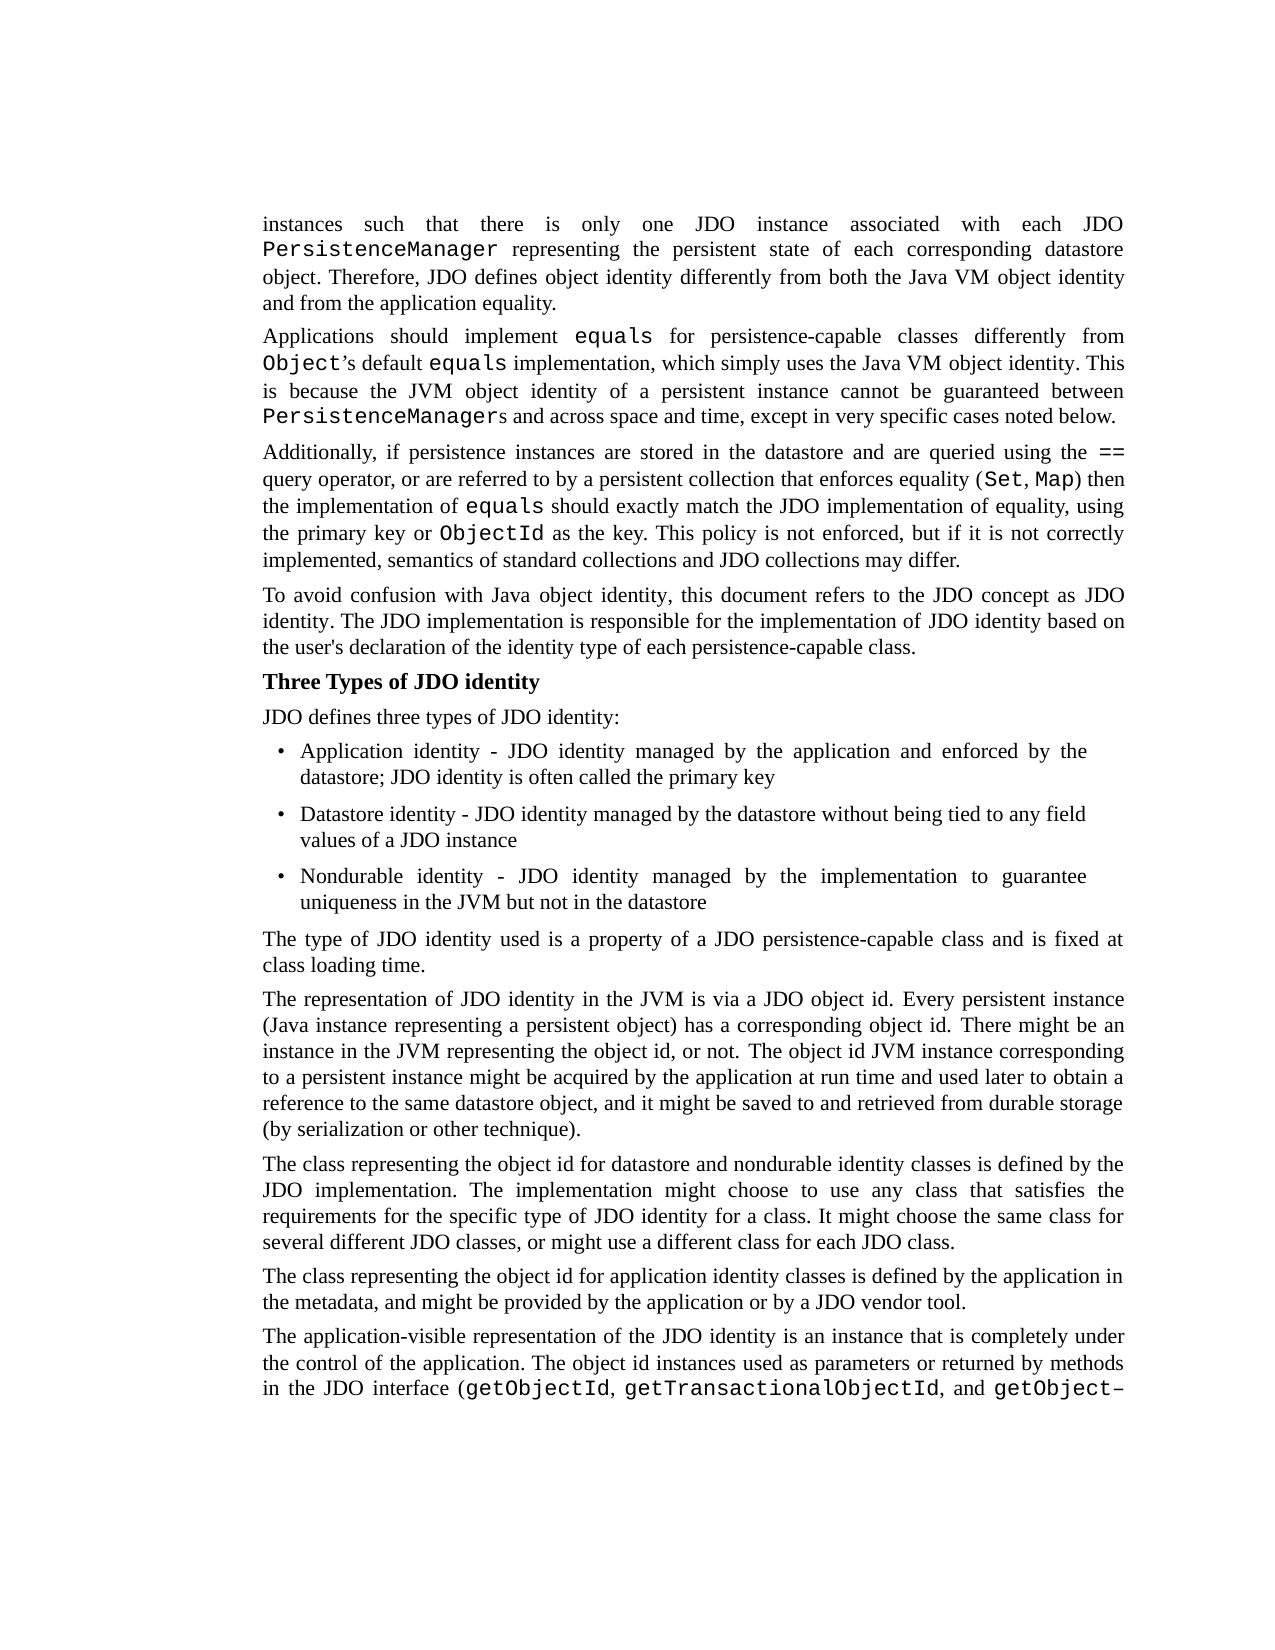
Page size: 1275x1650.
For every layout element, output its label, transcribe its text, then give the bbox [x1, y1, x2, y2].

text Additionally, if persistence instances are stored in the datastore and are queried using the == query operator, or are referred to by a persistent collection that enforces equality (Set, Map) then the implementation of equals should exactly match the JDO implementation of equality, using the primary key or ObjectId as the key. This policy is not enforced, but if it is not correctly implemented, semantics of standard collections and JDO collections may differ. [262, 439, 1125, 573]
text The application-visible representation of the JDO identity is an instance that is completely under the control of the application. The object id instances used as parameters or returned by methods in the JDO interface (getObjectId, getTransactionalObjectId, and getObject– [262, 1323, 1125, 1402]
text • Nondurable identity - JDO identity managed by the implementation to guarantee uniqueness in the JVM but not in the datastore [277, 862, 1087, 914]
text The interaction between Java object identity and equality is an important one for JDO developers. Java object equality is an application specific concept, and A5.4-1 [JDO implementations must not change the application’s semantic of equality]. Still, A5.4-2 [JDO implementations must manage the cache of JDO instances such that there is only one JDO instance associated with each JDO PersistenceManager representing the persistent state of each corresponding datastore object]. Therefore, JDO defines object identity differently from both the Java VM object identity and from the application equality. [262, 210, 1125, 315]
text The type of JDO identity used is a property of a JDO persistence-capable class and is fixed at class loading time. [262, 925, 1125, 977]
text The class representing the object id for application identity classes is defined by the application in the metadata, and might be provided by the application or by a JDO vendor tool. [262, 1262, 1125, 1314]
text The representation of JDO identity in the JVM is via a JDO object id. A5.4-4 [Every persistent instance (Java instance representing a persistent object) has a corresponding object id.] There might be an instance in the JVM representing the object id, or not. A5.4-5 [The object id JVM instance corresponding to a persistent instance might be acquired by the application at run time and used later to obtain a reference to the same datastore object, and it might be saved to and retrieved from durable storage (by serialization or other technique).] [262, 985, 1125, 1141]
text • Application identity - JDO identity managed by the application and enforced by the datastore; JDO identity is often called the primary key [277, 737, 1087, 789]
text To avoid confusion with Java object identity, this document refers to the JDO concept as JDO identity. The JDO implementation is responsible for the implementation of JDO identity based on the user's declaration of the identity type of each persistence-capable class. [262, 581, 1125, 659]
subtitle Three Types of JDO identity [150, 667, 1125, 694]
text The class representing the object id for datastore and nondurable identity classes is defined by the JDO implementation. The implementation might choose to use any class that satisfies the requirements for the specific type of JDO identity for a class. It might choose the same class for several different JDO classes, or might use a different class for each JDO class. [262, 1150, 1125, 1254]
text • Datastore identity - JDO identity managed by the datastore without being tied to any field values of a JDO instance [277, 800, 1087, 852]
text Applications should implement equals for persistence-capable classes differently from Object’s default equals implementation, which simply uses the Java VM object identity. This is because the JVM object identity of a persistent instance cannot be guaranteed between PersistenceManagers and across space and time, except in very specific cases noted below. [262, 323, 1125, 430]
text JDO defines three types of JDO identity: [262, 703, 1125, 729]
